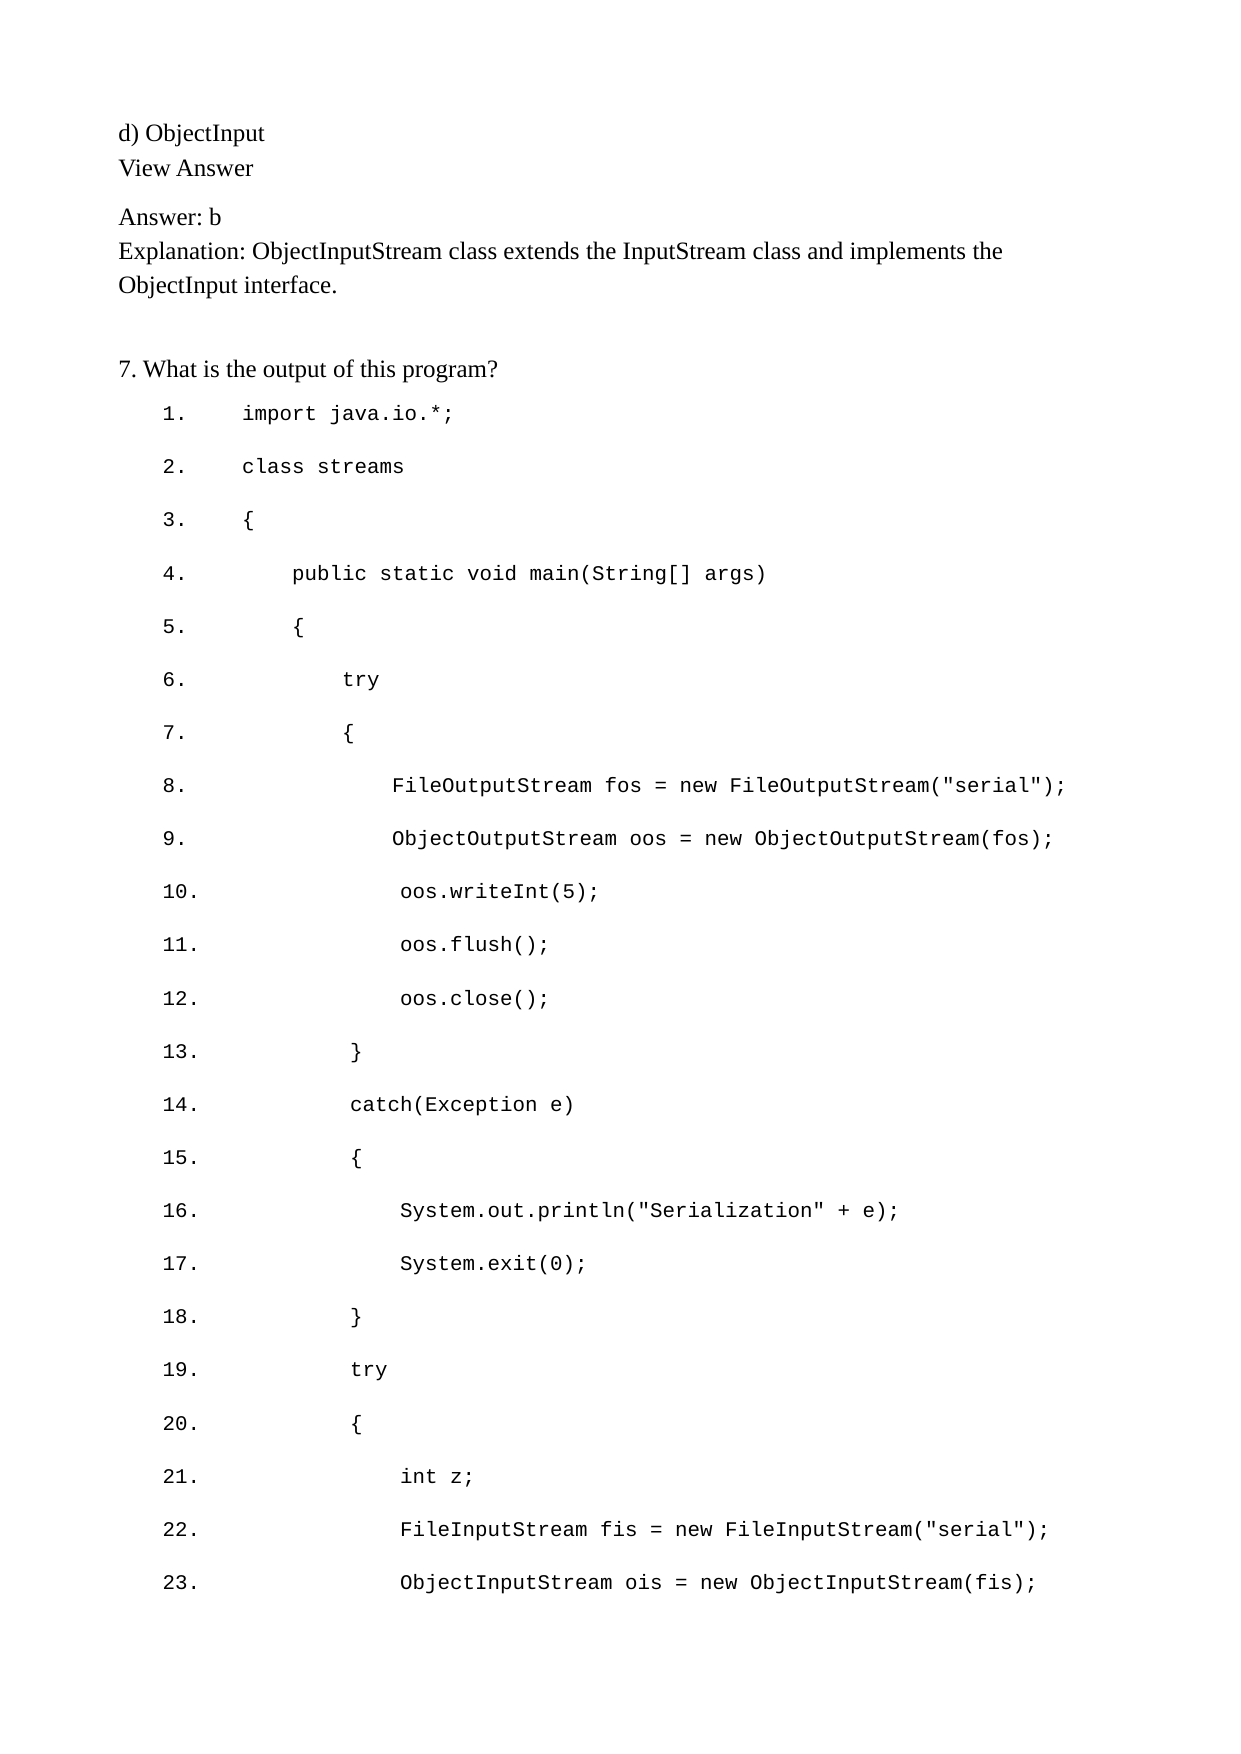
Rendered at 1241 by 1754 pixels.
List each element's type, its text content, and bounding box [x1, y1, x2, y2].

list oos.flush(); [162, 934, 1122, 958]
list FileInputStream fis = new FileInputStream("serial"); [162, 1519, 1122, 1542]
text Answer: b Explanation: ObjectInputStream class extends the InputStream class and implements the ObjectInput interface. [118, 202, 1122, 334]
text 7. What is the output of this program? [118, 354, 1122, 383]
list { [162, 509, 1122, 533]
list ObjectOutputStream oos = new ObjectOutputStream(fos); [162, 828, 1122, 852]
list { [162, 722, 1122, 746]
list catch(Exception e) [162, 1094, 1122, 1117]
text d) ObjectInput View Answer [118, 118, 1122, 181]
list public static void main(String[] args) [162, 563, 1122, 586]
list try [162, 669, 1122, 692]
list ObjectInputStream ois = new ObjectInputStream(fis); [162, 1572, 1122, 1596]
list class streams [162, 456, 1122, 480]
list int z; [162, 1466, 1122, 1489]
list { [162, 1413, 1122, 1436]
list import java.io.*; [162, 403, 1122, 427]
list oos.writeInt(5); [162, 881, 1122, 905]
list FileOutputStream fos = new FileOutputStream("serial"); [162, 775, 1122, 799]
list { [162, 616, 1122, 639]
list } [162, 1041, 1122, 1064]
list System.out.println("Serialization" + e); [162, 1200, 1122, 1224]
list System.exit(0); [162, 1253, 1122, 1277]
list { [162, 1147, 1122, 1171]
list } [162, 1306, 1122, 1330]
list oos.close(); [162, 988, 1122, 1011]
list try [162, 1359, 1122, 1383]
